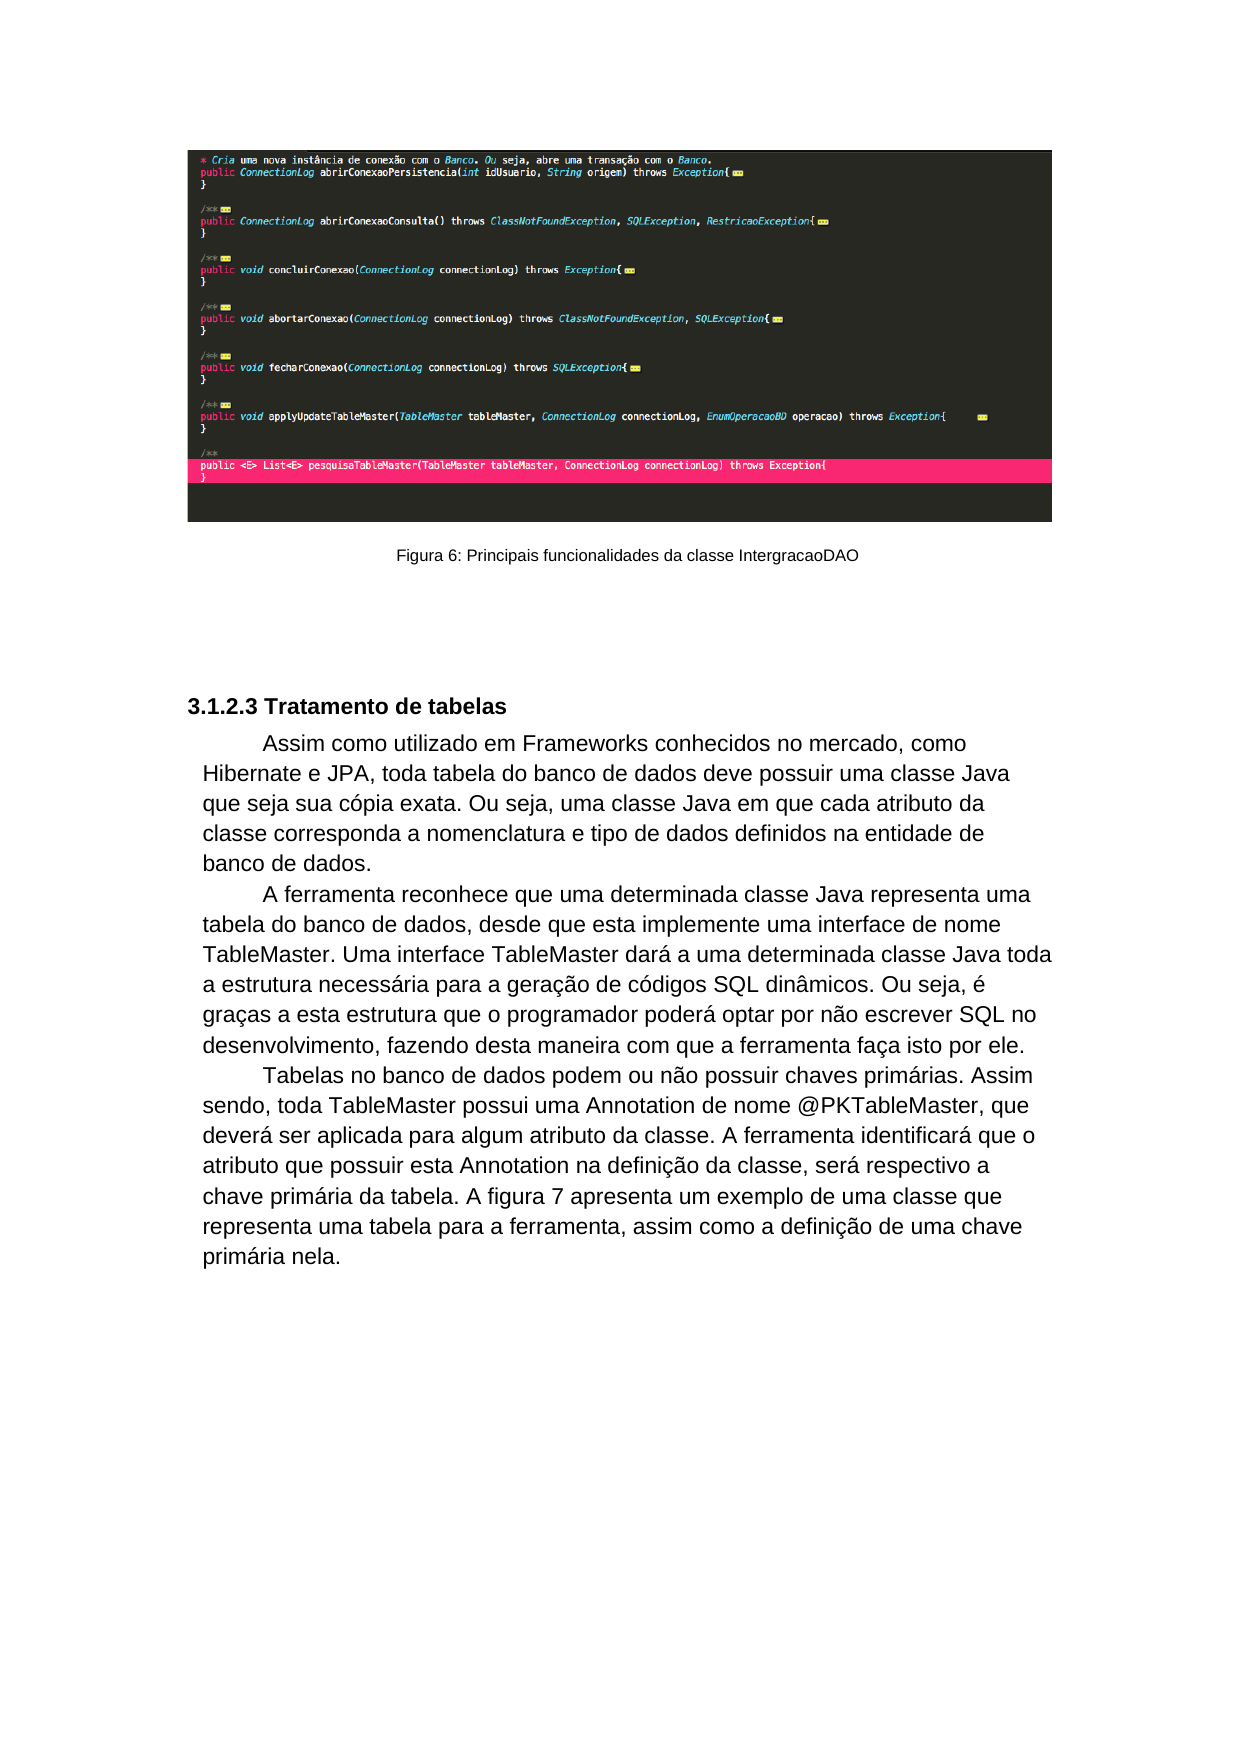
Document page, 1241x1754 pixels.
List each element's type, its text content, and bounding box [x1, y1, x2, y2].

picture [187, 150, 1052, 522]
list Assim como utilizado em Frameworks conhecidos no mercado, como Hibernate e JPA, toda tabela do banco de dados deve possuir uma classe Java que seja sua cópia exata. Ou seja, uma classe Java em que cada atributo da classe corresponda a nomenclatura e tipo de dados definidos na entidade de banco de dados. [202, 729, 1053, 877]
list Figura 6: Principais funcionalidades da classe IntergracaoDAO [202, 546, 1053, 565]
list A ferramenta reconhece que uma determinada classe Java representa uma tabela do banco de dados, desde que esta implemente uma interface de nome TableMaster. Uma interface TableMaster dará a uma determinada classe Java toda a estrutura necessária para a geração de códigos SQL dinâmicos. Ou seja, é graças a esta estrutura que o programador poderá optar por não escrever SQL no desenvolvimento, fazendo desta maneira com que a ferramenta faça isto por ele. [202, 881, 1053, 1058]
list Tabelas no banco de dados podem ou não possuir chaves primárias. Assim sendo, toda TableMaster possui uma Annotation de nome @PKTableMaster, que deverá ser aplicada para algum atributo da classe. A ferramenta identificará que o atributo que possuir esta Annotation na definição da classe, será respectivo a chave primária da tabela. A figura 7 apresenta um exemplo de uma classe que representa uma tabela para a ferramenta, assim como a definição de uma chave primária nela. [202, 1062, 1053, 1269]
subtitle 3.1.2.3 Tratamento de tabelas [187, 693, 1053, 719]
